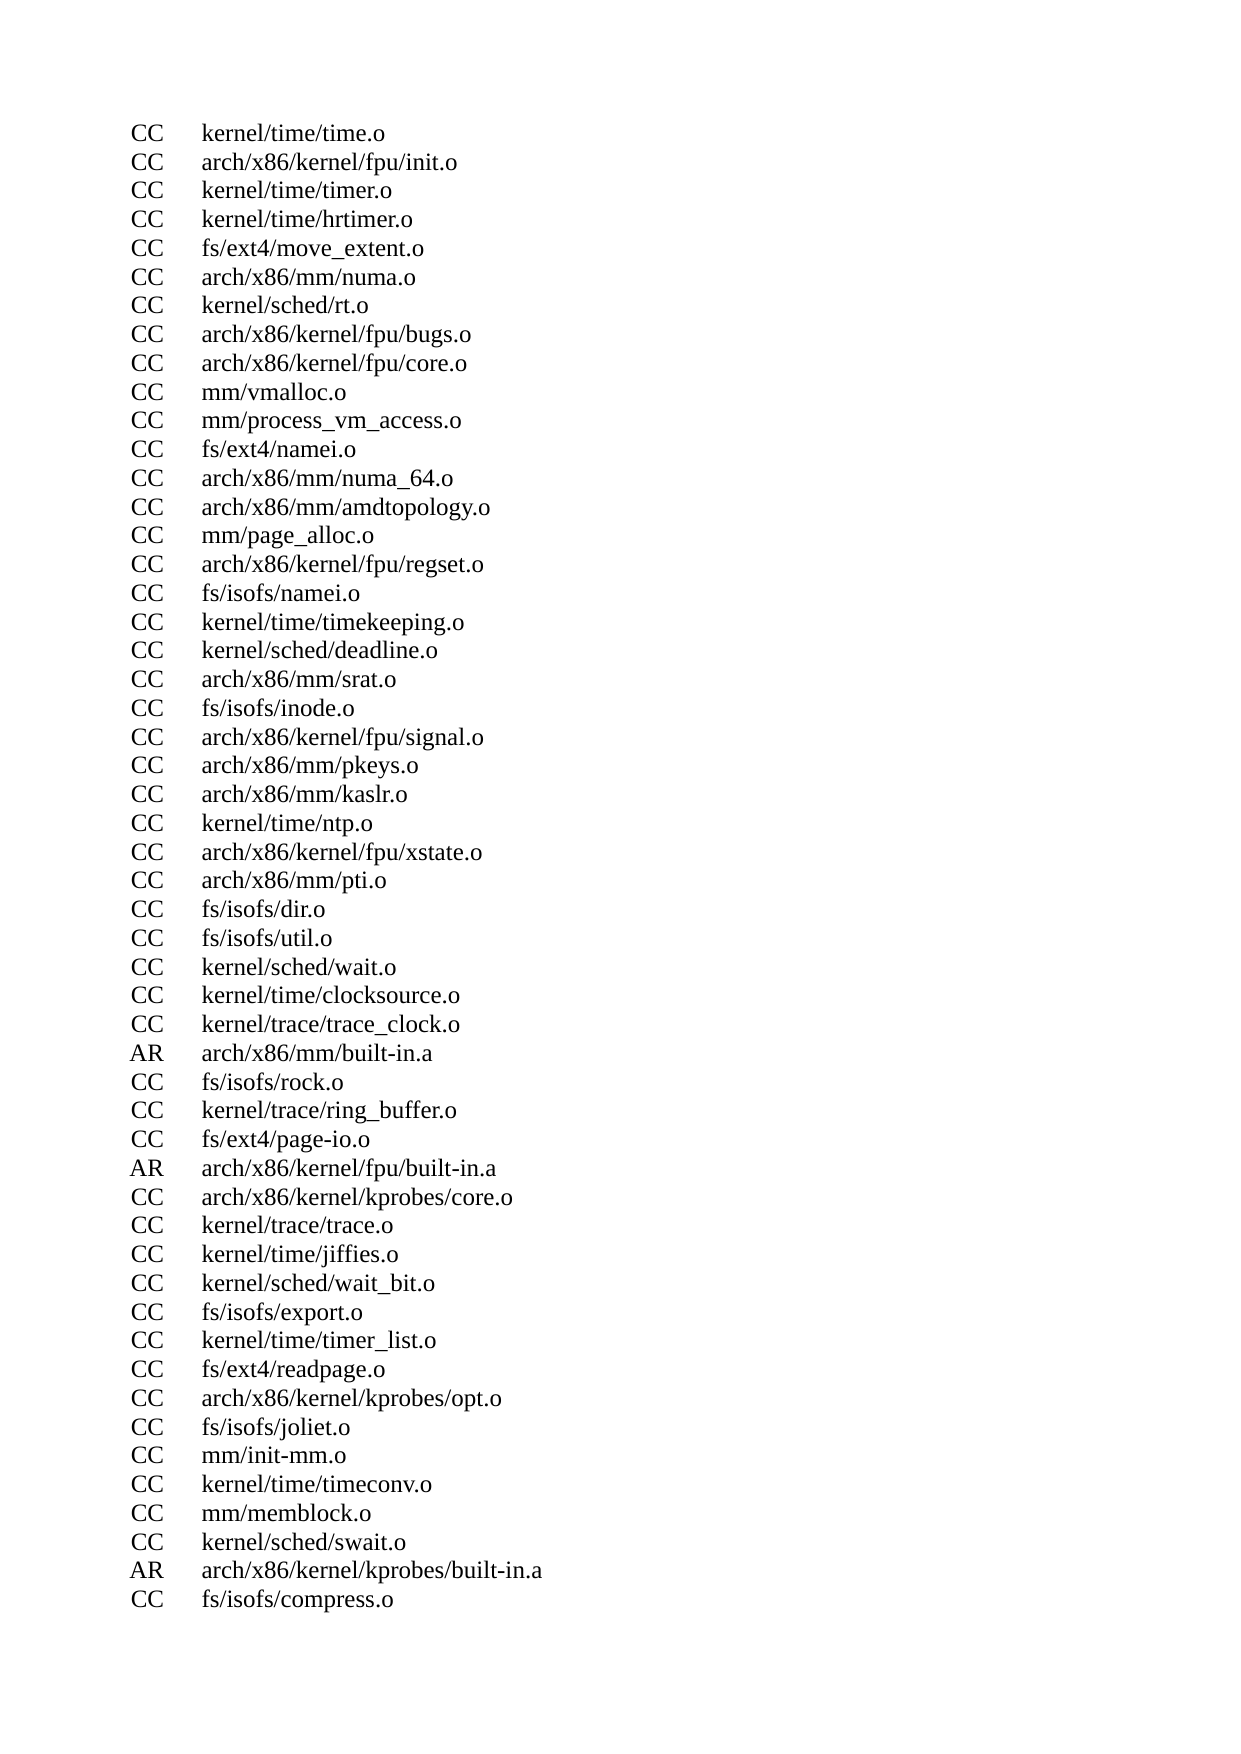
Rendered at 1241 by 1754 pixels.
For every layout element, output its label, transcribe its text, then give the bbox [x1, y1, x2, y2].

text CC kernel/trace/trace.o [118, 1211, 1122, 1239]
text CC fs/isofs/dir.o [118, 894, 1122, 923]
text CC arch/x86/kernel/fpu/regset.o [118, 549, 1122, 578]
text CC fs/isofs/util.o [118, 923, 1122, 952]
text CC kernel/time/time.o [118, 118, 1122, 147]
text CC fs/ext4/namei.o [118, 434, 1122, 463]
text CC kernel/time/ntp.o [118, 808, 1122, 837]
text CC mm/process_vm_access.o [118, 406, 1122, 434]
text CC arch/x86/kernel/kprobes/opt.o [118, 1383, 1122, 1412]
text CC arch/x86/kernel/fpu/init.o [118, 147, 1122, 176]
text CC fs/isofs/namei.o [118, 578, 1122, 607]
text AR arch/x86/mm/built-in.a [118, 1038, 1122, 1067]
text CC fs/ext4/page-io.o [118, 1124, 1122, 1153]
text CC kernel/trace/trace_clock.o [118, 1009, 1122, 1038]
text CC arch/x86/mm/numa.o [118, 262, 1122, 291]
text CC mm/init-mm.o [118, 1441, 1122, 1469]
text CC fs/ext4/readpage.o [118, 1354, 1122, 1383]
text CC fs/isofs/compress.o [118, 1584, 1122, 1613]
text CC arch/x86/kernel/fpu/xstate.o [118, 837, 1122, 866]
text CC kernel/time/clocksource.o [118, 981, 1122, 1009]
text CC arch/x86/kernel/fpu/signal.o [118, 722, 1122, 751]
text CC kernel/time/timeconv.o [118, 1469, 1122, 1498]
text CC kernel/time/timekeeping.o [118, 607, 1122, 636]
text CC arch/x86/kernel/kprobes/core.o [118, 1182, 1122, 1211]
text CC mm/memblock.o [118, 1498, 1122, 1527]
text CC arch/x86/mm/pkeys.o [118, 751, 1122, 779]
text CC arch/x86/kernel/fpu/bugs.o [118, 319, 1122, 348]
text CC arch/x86/mm/kaslr.o [118, 779, 1122, 808]
text CC kernel/sched/rt.o [118, 291, 1122, 319]
text CC fs/isofs/joliet.o [118, 1412, 1122, 1441]
text CC arch/x86/mm/numa_64.o [118, 463, 1122, 492]
text CC kernel/sched/swait.o [118, 1527, 1122, 1556]
text CC kernel/time/timer_list.o [118, 1326, 1122, 1354]
text CC fs/isofs/rock.o [118, 1067, 1122, 1096]
text CC mm/page_alloc.o [118, 521, 1122, 549]
text AR arch/x86/kernel/fpu/built-in.a [118, 1153, 1122, 1182]
text CC fs/isofs/inode.o [118, 693, 1122, 722]
text CC arch/x86/mm/pti.o [118, 866, 1122, 894]
text CC arch/x86/kernel/fpu/core.o [118, 348, 1122, 377]
text CC fs/ext4/move_extent.o [118, 233, 1122, 262]
text CC kernel/sched/wait.o [118, 952, 1122, 981]
text CC kernel/time/jiffies.o [118, 1239, 1122, 1268]
text CC kernel/sched/wait_bit.o [118, 1268, 1122, 1297]
text AR arch/x86/kernel/kprobes/built-in.a [118, 1556, 1122, 1584]
text CC kernel/time/hrtimer.o [118, 204, 1122, 233]
text CC fs/isofs/export.o [118, 1297, 1122, 1326]
text CC arch/x86/mm/amdtopology.o [118, 492, 1122, 521]
text CC arch/x86/mm/srat.o [118, 664, 1122, 693]
text CC mm/vmalloc.o [118, 377, 1122, 406]
text CC kernel/sched/deadline.o [118, 636, 1122, 664]
text CC kernel/trace/ring_buffer.o [118, 1096, 1122, 1124]
text CC kernel/time/timer.o [118, 176, 1122, 204]
